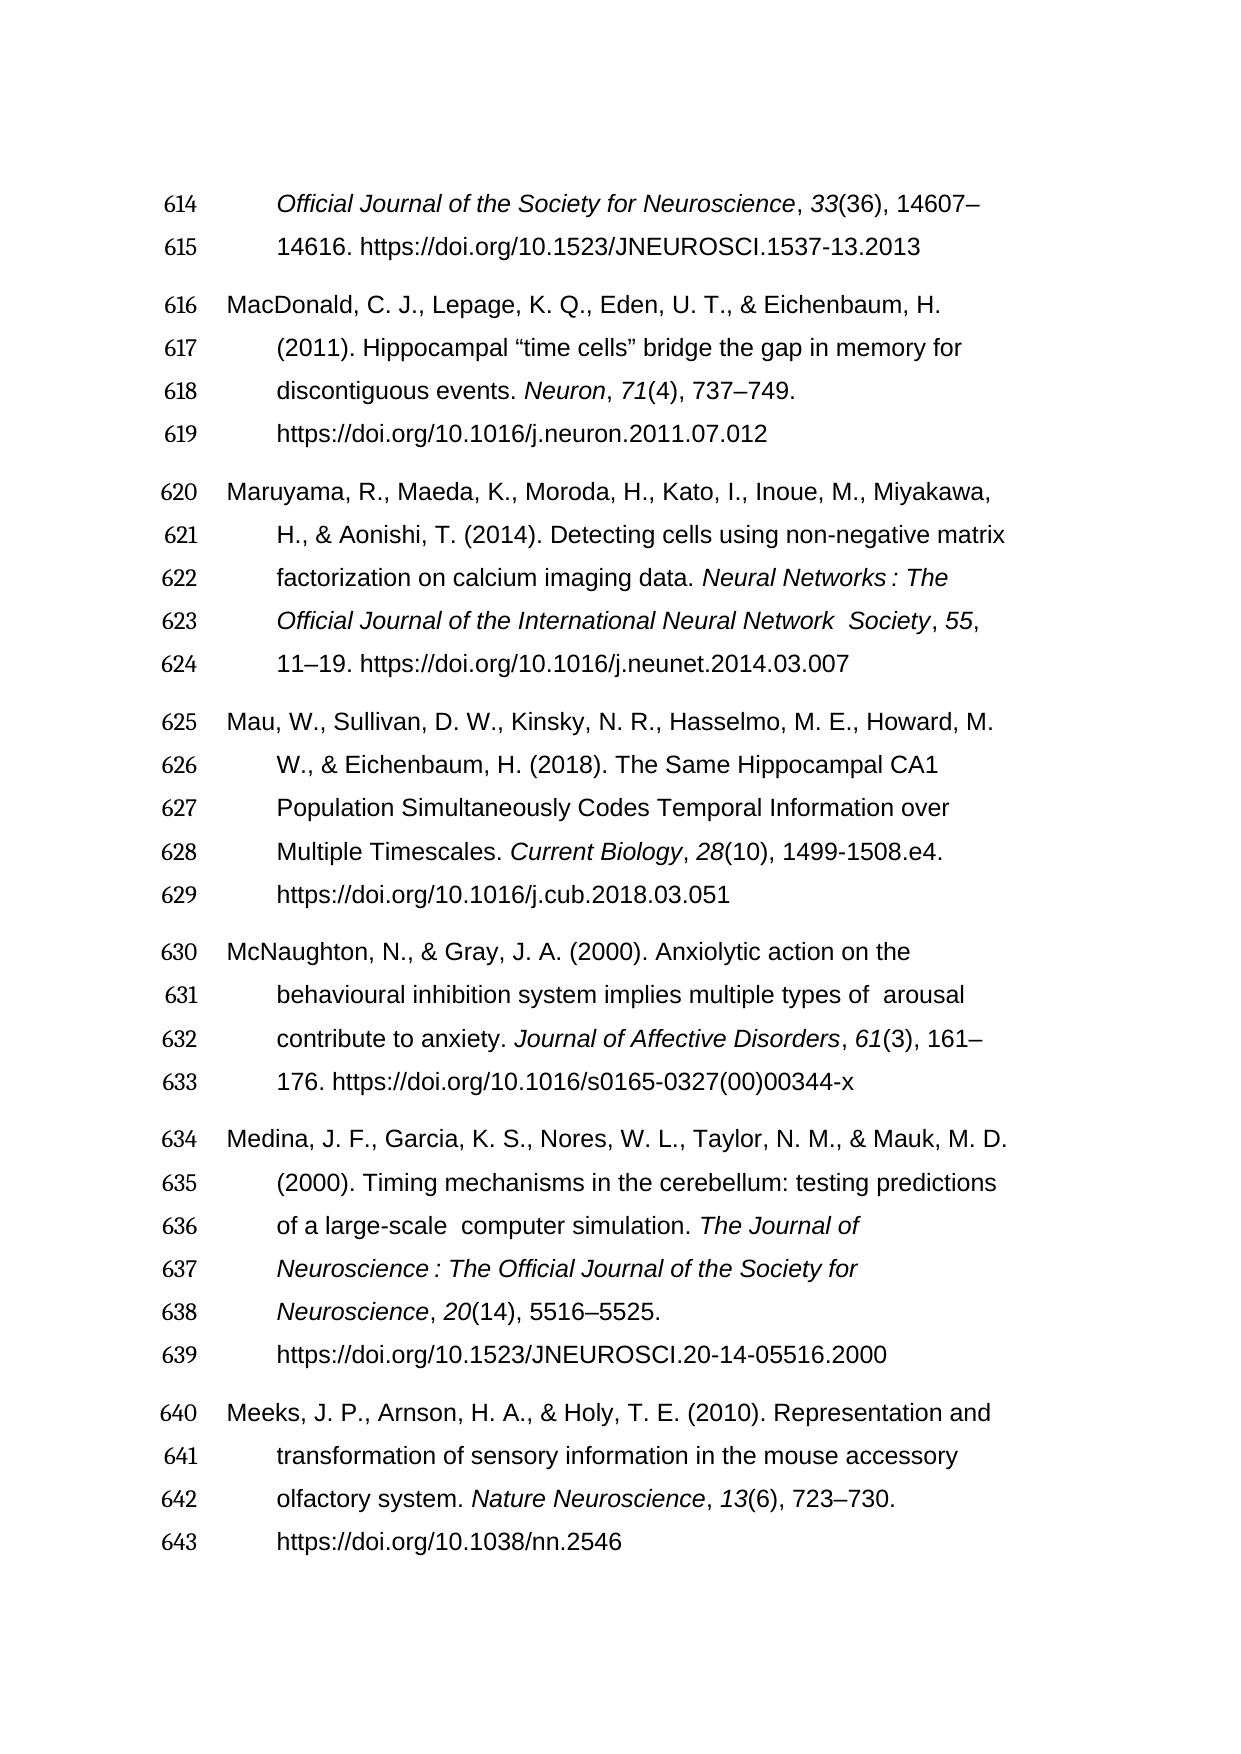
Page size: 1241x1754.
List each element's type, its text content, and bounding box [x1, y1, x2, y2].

text Maruyama, R., Maeda, K., Moroda, H., Kato, I., Inoue, M., Miyakawa, H., & Aonishi, T. (2014). Detecting cells using non-negative matrix factorization on calcium imaging data. Neural Networks : The Official Journal of the International Neural Network Society, 55, 11–19. https://doi.org/10.1016/j.neunet.2014.03.007 [226, 477, 1014, 678]
text Meeks, J. P., Arnson, H. A., & Holy, T. E. (2010). Representation and transformation of sensory information in the mouse accessory olfactory system. Nature Neuroscience, 13(6), 723–730. https://doi.org/10.1038/nn.2546 [226, 1398, 1014, 1556]
text Mau, W., Sullivan, D. W., Kinsky, N. R., Hasselmo, M. E., Howard, M. W., & Eichenbaum, H. (2018). The Same Hippocampal CA1 Population Simultaneously Codes Temporal Information over Multiple Timescales. Current Biology, 28(10), 1499-1508.e4. https://doi.org/10.1016/j.cub.2018.03.051 [226, 707, 1014, 908]
text Official Journal of the Society for Neuroscience, 33(36), 14607–14616. https://doi.org/10.1523/JNEUROSCI.1537-13.2013 [226, 189, 1014, 261]
text Medina, J. F., Garcia, K. S., Nores, W. L., Taylor, N. M., & Mauk, M. D. (2000). Timing mechanisms in the cerebellum: testing predictions of a large-scale computer simulation. The Journal of Neuroscience : The Official Journal of the Society for Neuroscience, 20(14), 5516–5525. https://doi.org/10.1523/JNEUROSCI.20-14-05516.2000 [226, 1124, 1014, 1369]
text McNaughton, N., & Gray, J. A. (2000). Anxiolytic action on the behavioural inhibition system implies multiple types of arousal contribute to anxiety. Journal of Affective Disorders, 61(3), 161–176. https://doi.org/10.1016/s0165-0327(00)00344-x [226, 937, 1014, 1095]
text MacDonald, C. J., Lepage, K. Q., Eden, U. T., & Eichenbaum, H. (2011). Hippocampal “time cells” bridge the gap in memory for discontiguous events. Neuron, 71(4), 737–749. https://doi.org/10.1016/j.neuron.2011.07.012 [226, 290, 1014, 448]
